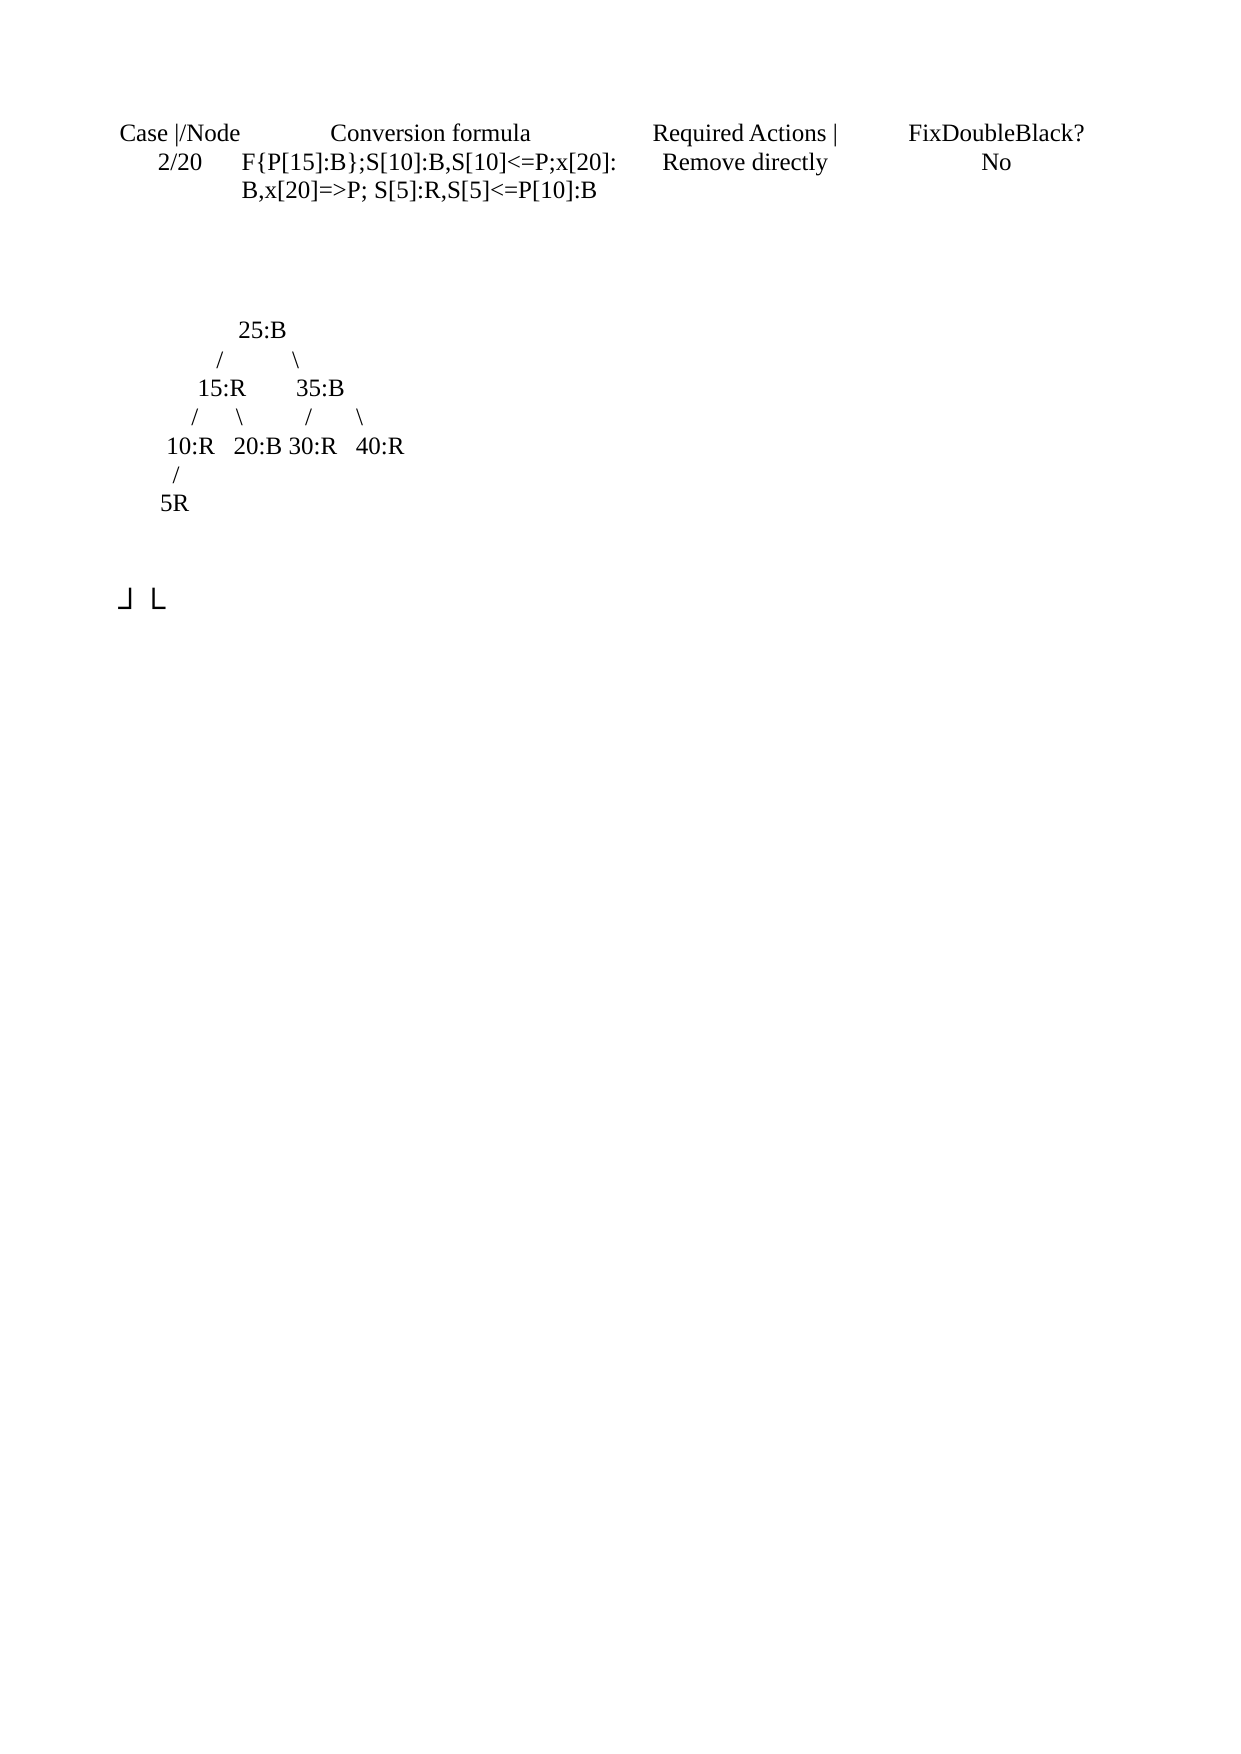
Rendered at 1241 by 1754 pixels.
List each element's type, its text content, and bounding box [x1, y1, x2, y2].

table_cell 2/20 [118, 147, 241, 204]
table_header FixDoubleBlack? [870, 118, 1122, 147]
table_header Conversion formula [241, 118, 619, 147]
table_header Case |/Node [118, 118, 241, 147]
table_cell No [870, 147, 1122, 204]
text ┘└ [118, 588, 1122, 626]
table_cell Remove directly [620, 147, 870, 204]
table_cell F{P[15]:B};S[10]:B,S[10]<=P;x[20]:B,x[20]=>P; S[5]:R,S[5]<=P[10]:B [241, 147, 619, 204]
table_header Required Actions | [620, 118, 870, 147]
